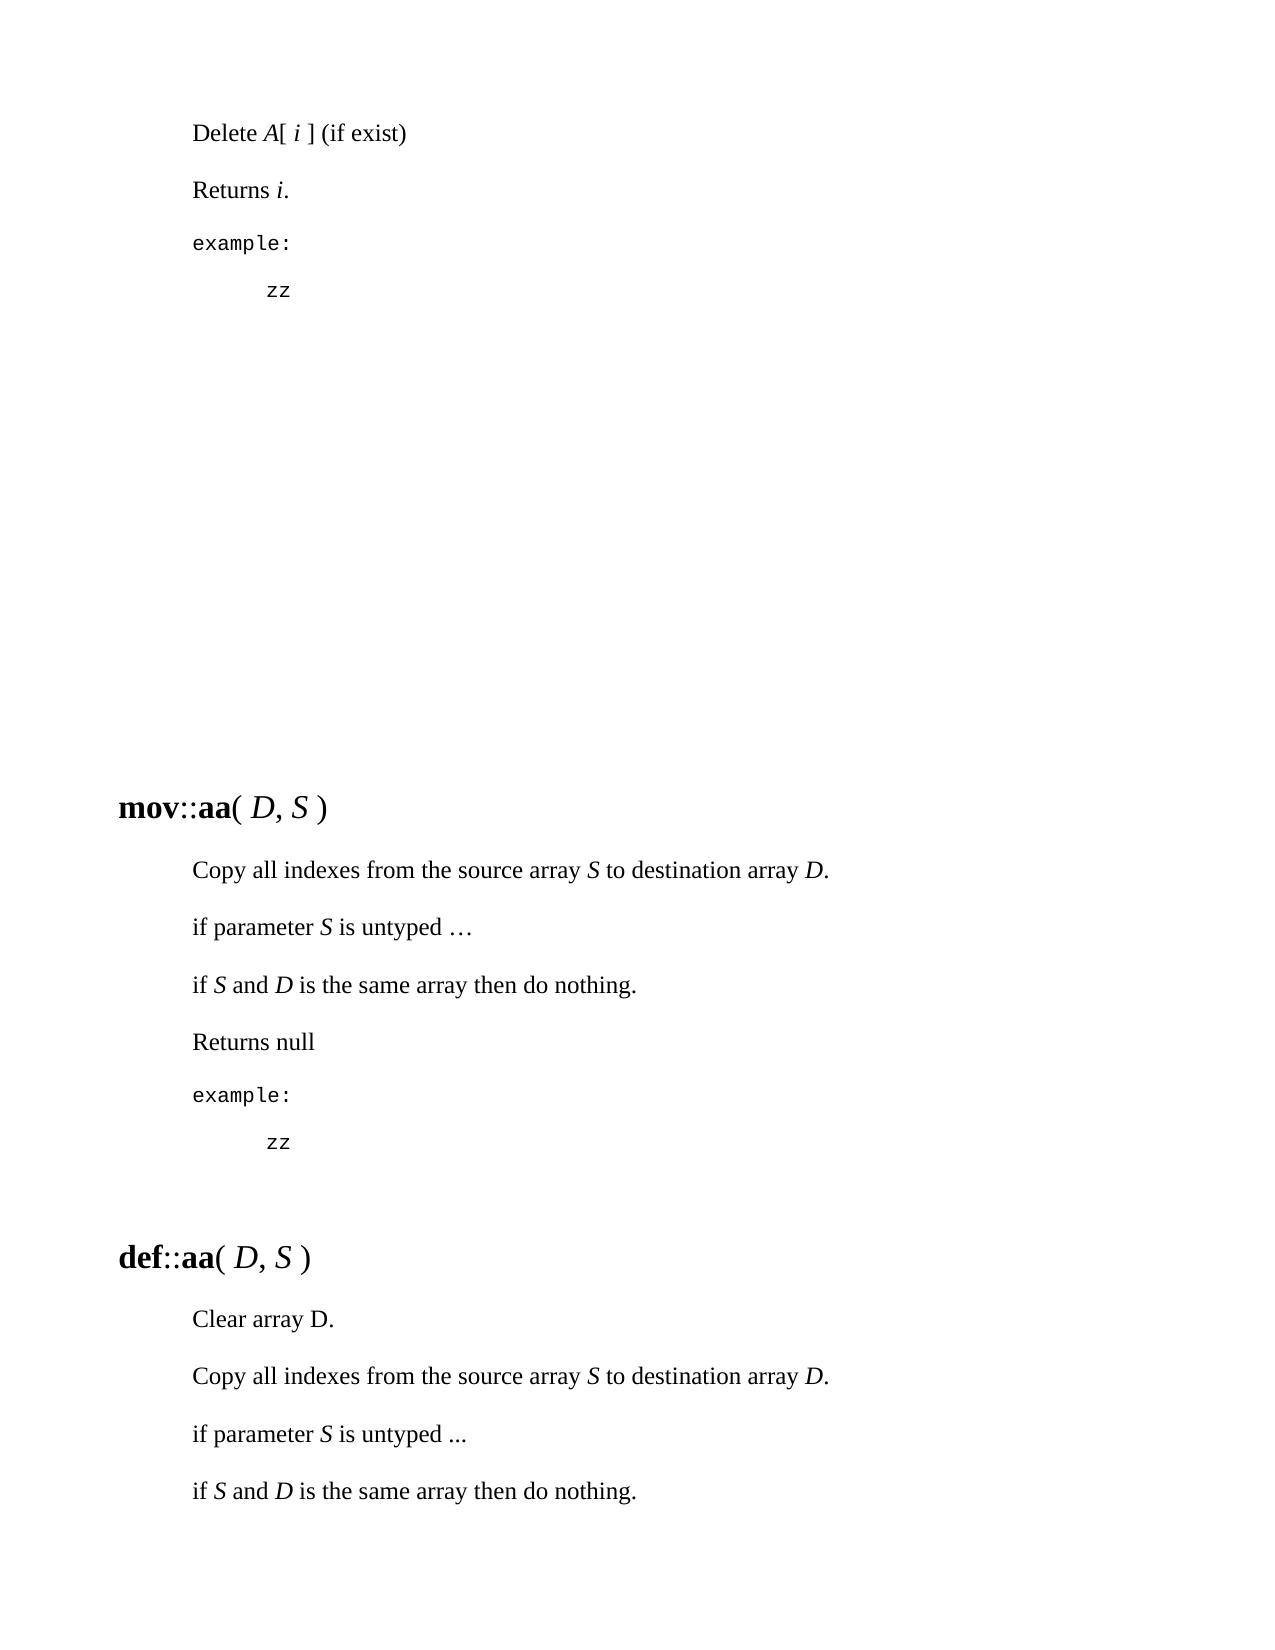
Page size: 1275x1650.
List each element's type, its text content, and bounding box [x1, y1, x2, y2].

text Returns i. [118, 176, 1157, 204]
text example: [118, 1085, 1157, 1108]
text Copy all indexes from the source array S to destination array D. [118, 855, 1157, 883]
text if parameter S is untyped ... [118, 1419, 1157, 1448]
text if S and D is the same array then do nothing. [118, 1476, 1157, 1505]
text Returns null [118, 1027, 1157, 1056]
text zz [118, 1132, 1157, 1156]
text Delete A[ i ] (if exist) [118, 118, 1157, 147]
text Clear array D. [118, 1304, 1157, 1333]
text if parameter S is untyped … [118, 912, 1157, 941]
text mov::aa( D, S ) [118, 788, 1157, 826]
text if S and D is the same array then do nothing. [118, 970, 1157, 998]
text example: [118, 233, 1157, 257]
text zz [118, 280, 1157, 304]
text Copy all indexes from the source array S to destination array D. [118, 1361, 1157, 1390]
text def::aa( D, S ) [118, 1237, 1157, 1275]
